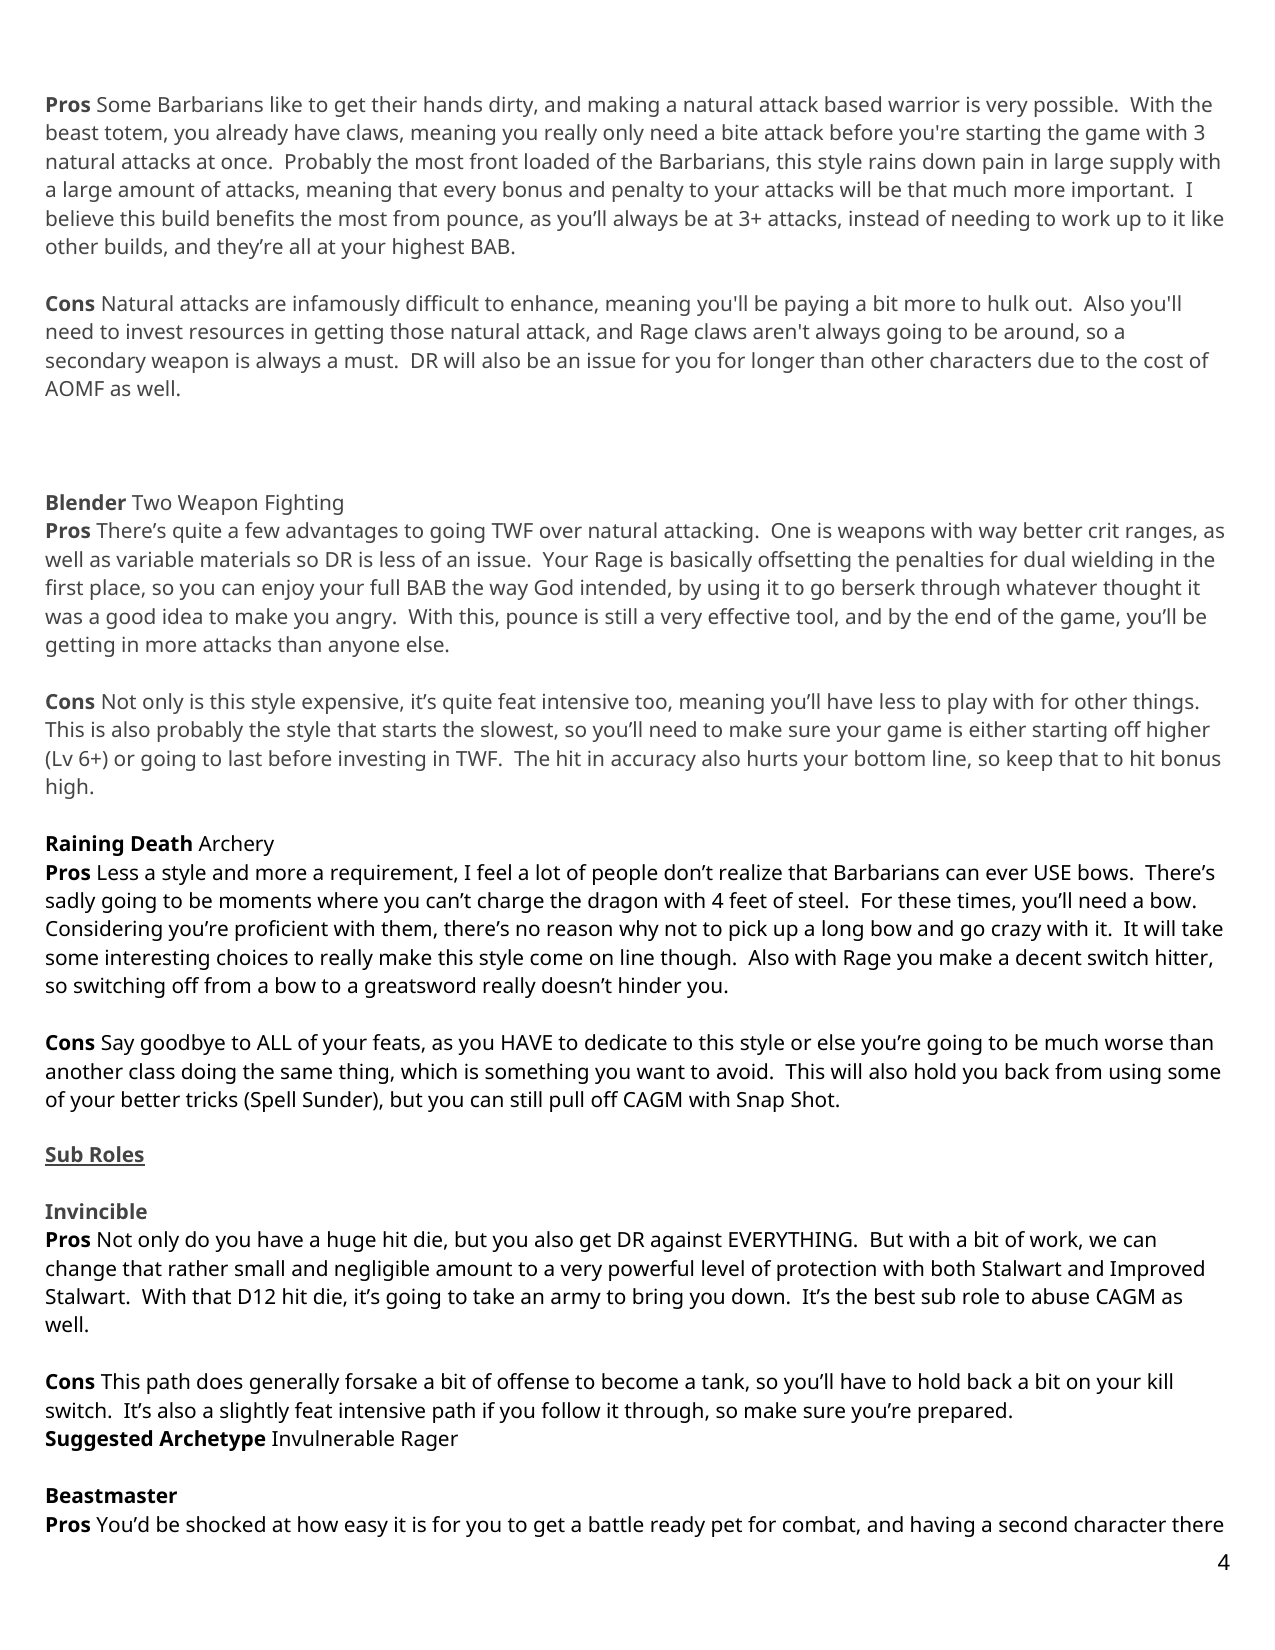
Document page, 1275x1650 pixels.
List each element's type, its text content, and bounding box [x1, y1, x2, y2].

text Cons Not only is this style expensive, it’s quite feat intensive too, meaning you’ll have less to play with for other things. This is also probably the style that starts the slowest, so you’ll need to make sure your game is either starting off higher (Lv 6+) or going to last before investing in TWF. The hit in accuracy also hurts your bottom line, so keep that to hit bonus high. [45, 687, 1230, 801]
text Cons This path does generally forsake a bit of offense to become a tank, so you’ll have to hold back a bit on your kill switch. It’s also a slightly feat intensive path if you follow it through, so make sure you’re prepared. [45, 1367, 1230, 1424]
text Sub Roles [45, 1140, 1230, 1168]
text Pros You’d be shocked at how easy it is for you to get a battle ready pet for combat, and having a second character there [45, 1510, 1230, 1538]
text Blender Two Weapon Fighting [45, 488, 1230, 516]
text Raining Death Archery [45, 829, 1230, 858]
text Invincible [45, 1197, 1230, 1225]
text Pros Some Barbarians like to get their hands dirty, and making a natural attack based warrior is very possible. With the beast totem, you already have claws, meaning you really only need a bite attack before you're starting the game with 3 natural attacks at once. Probably the most front loaded of the Barbarians, this style rains down pain in large supply with a large amount of attacks, meaning that every bonus and penalty to your attacks will be that much more important. I believe this build benefits the most from pounce, as you’ll always be at 3+ attacks, instead of needing to work up to it like other builds, and they’re all at your highest BAB. [45, 90, 1230, 261]
text Pros There’s quite a few advantages to going TWF over natural attacking. One is weapons with way better crit ranges, as well as variable materials so DR is less of an issue. Your Rage is basically offsetting the penalties for dual wielding in the first place, so you can enjoy your full BAB the way God intended, by using it to go berserk through whatever thought it was a good idea to make you angry. With this, pounce is still a very effective tool, and by the end of the game, you’ll be getting in more attacks than anyone else. [45, 516, 1230, 659]
text Suggested Archetype Invulnerable Rager [45, 1424, 1230, 1453]
text Beastmaster [45, 1481, 1230, 1510]
text Cons Natural attacks are infamously difficult to enhance, meaning you'll be paying a bit more to hulk out. Also you'll need to invest resources in getting those natural attack, and Rage claws aren't always going to be around, so a secondary weapon is always a must. DR will also be an issue for you for longer than other characters due to the cost of AOMF as well. [45, 289, 1230, 403]
text Pros Less a style and more a requirement, I feel a lot of people don’t realize that Barbarians can ever USE bows. There’s sadly going to be moments where you can’t charge the dragon with 4 feet of steel. For these times, you’ll need a bow. Considering you’re proficient with them, there’s no reason why not to pick up a long bow and go crazy with it. It will take some interesting choices to really make this style come on line though. Also with Rage you make a decent switch hitter, so switching off from a bow to a greatsword really doesn’t hinder you. [45, 858, 1230, 1000]
text Pros Not only do you have a huge hit die, but you also get DR against EVERYTHING. But with a bit of work, we can change that rather small and negligible amount to a very powerful level of protection with both Stalwart and Improved Stalwart. With that D12 hit die, it’s going to take an army to bring you down. It’s the best sub role to abuse CAGM as well. [45, 1225, 1230, 1339]
text Cons Say goodbye to ALL of your feats, as you HAVE to dedicate to this style or else you’re going to be much worse than another class doing the same thing, which is something you want to avoid. This will also hold you back from using some of your better tricks (Spell Sunder), but you can still pull off CAGM with Snap Shot. [45, 1028, 1230, 1114]
